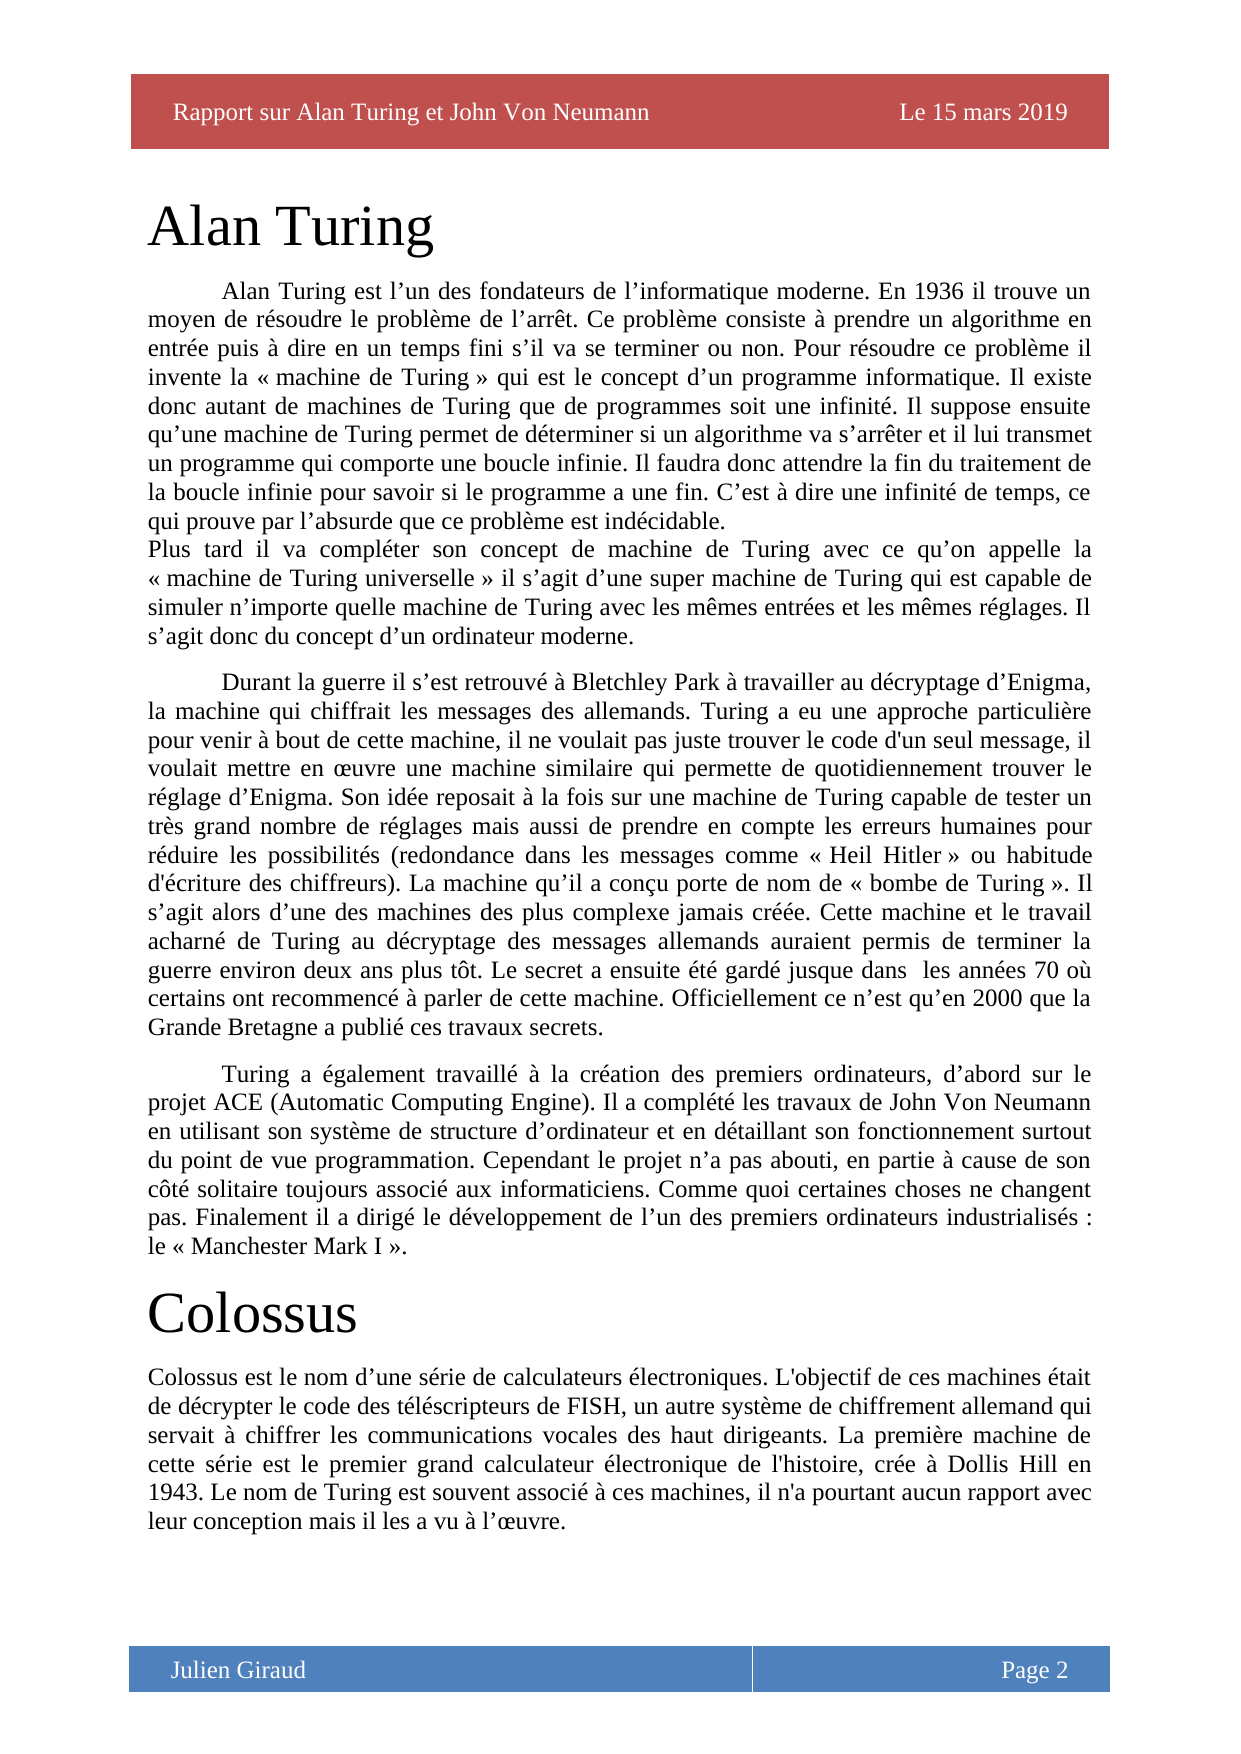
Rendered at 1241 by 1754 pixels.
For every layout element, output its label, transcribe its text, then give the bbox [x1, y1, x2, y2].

text Turing a également travaillé à la création des premiers ordinateurs, d’abord sur le projet ACE (Automatic Computing Engine). Il a complété les travaux de John Von Neumann en utilisant son système de structure d’ordinateur et en détaillant son fonctionnement surtout du point de vue programmation. Cependant le projet n’a pas abouti, en partie à cause de son côté solitaire toujours associé aux informaticiens. Comme quoi certaines choses ne changent pas. Finalement il a dirigé le développement de l’un des premiers ordinateurs industrialisés : le « Manchester Mark I ». [148, 1059, 1093, 1260]
text Colossus est le nom d’une série de calculateurs électroniques. L'objectif de ces machines était de décrypter le code des téléscripteurs de FISH, un autre système de chiffrement allemand qui servait à chiffrer les communications vocales des haut dirigeants. La première machine de cette série est le premier grand calculateur électronique de l'histoire, crée à Dollis Hill en 1943. Le nom de Turing est souvent associé à ces machines, il n'a pourtant aucun rapport avec leur conception mais il les a vu à l’œuvre. [148, 1362, 1093, 1535]
text Durant la guerre il s’est retrouvé à Bletchley Park à travailler au décryptage d’Enigma, la machine qui chiffrait les messages des allemands. Turing a eu une approche particulière pour venir à bout de cette machine, il ne voulait pas juste trouver le code d'un seul message, il voulait mettre en œuvre une machine similaire qui permette de quotidiennement trouver le réglage d’Enigma. Son idée reposait à la fois sur une machine de Turing capable de tester un très grand nombre de réglages mais aussi de prendre en compte les erreurs humaines pour réduire les possibilités (redondance dans les messages comme « Heil Hitler » ou habitude d'écriture des chiffreurs). La machine qu’il a conçu porte de nom de « bombe de Turing ». Il s’agit alors d’une des machines des plus complexe jamais créée. Cette machine et le travail acharné de Turing au décryptage des messages allemands auraient permis de terminer la guerre environ deux ans plus tôt. Le secret a ensuite été gardé jusque dans les années 70 où certains ont recommencé à parler de cette machine. Officiellement ce n’est qu’en 2000 que la Grande Bretagne a publié ces travaux secrets. [148, 667, 1093, 1041]
text Plus tard il va compléter son concept de machine de Turing avec ce qu’on appelle la « machine de Turing universelle » il s’agit d’une super machine de Turing qui est capable de simuler n’importe quelle machine de Turing avec les mêmes entrées et les mêmes réglages. Il s’agit donc du concept d’un ordinateur moderne. [148, 534, 1093, 649]
text Alan Turing est l’un des fondateurs de l’informatique moderne. En 1936 il trouve un moyen de résoudre le problème de l’arrêt. Ce problème consiste à prendre un algorithme en entrée puis à dire en un temps fini s’il va se terminer ou non. Pour résoudre ce problème il invente la « machine de Turing » qui est le concept d’un programme informatique. Il existe donc autant de machines de Turing que de programmes soit une infinité. Il suppose ensuite qu’une machine de Turing permet de déterminer si un algorithme va s’arrêter et il lui transmet un programme qui comporte une boucle infinie. Il faudra donc attendre la fin du traitement de la boucle infinie pour savoir si le programme a une fin. C’est à dire une infinité de temps, ce qui prouve par l’absurde que ce problème est indécidable. [148, 276, 1093, 534]
text Alan Turing [148, 191, 1093, 258]
text Colossus [148, 1278, 1093, 1345]
